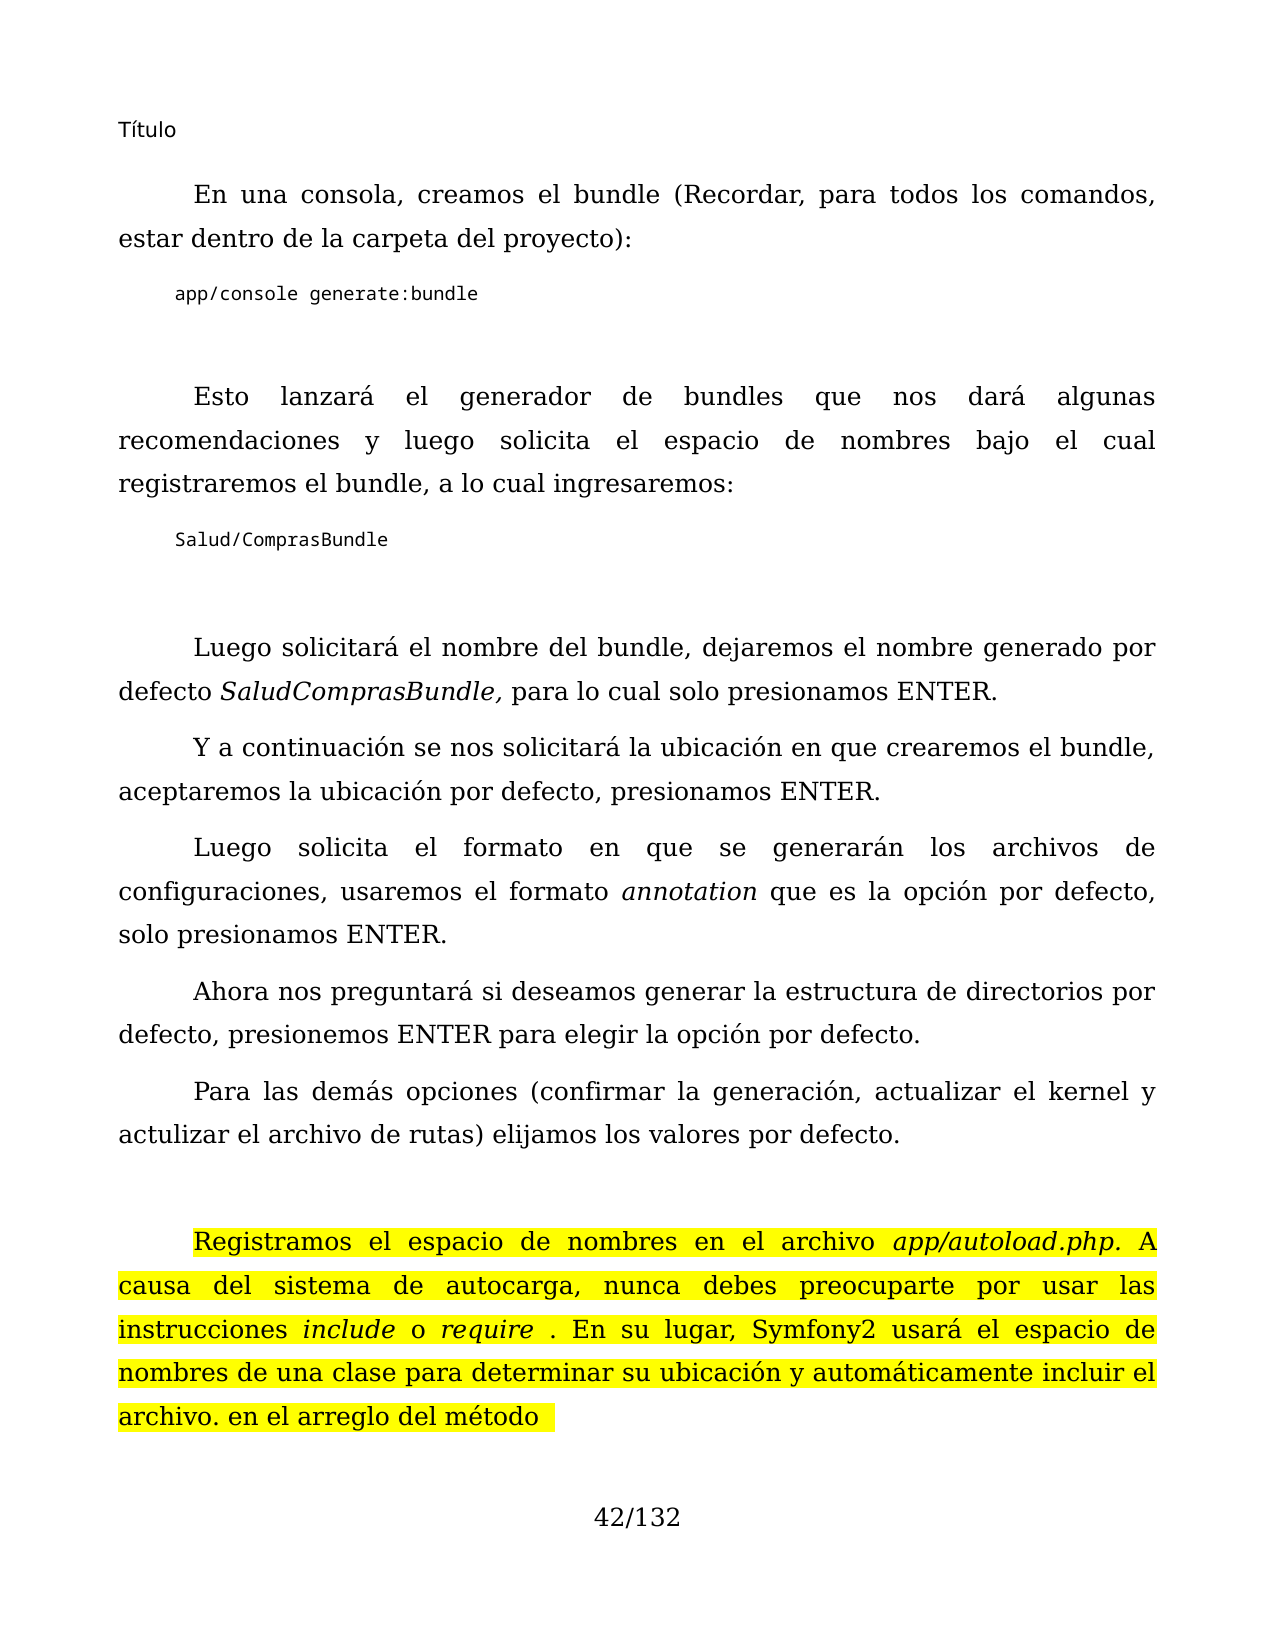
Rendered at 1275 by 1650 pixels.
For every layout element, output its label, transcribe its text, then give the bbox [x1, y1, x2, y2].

text Ahora nos preguntará si deseamos generar la estructura de directorios por defecto, presionemos ENTER para elegir la opción por defecto. [118, 977, 1157, 1049]
text Esto lanzará el generador de bundles que nos dará algunas recomendaciones y luego solicita el espacio de nombres bajo el cual registraremos el bundle, a lo cual ingresaremos: [118, 382, 1157, 499]
text Salud/ComprasBundle [118, 526, 1157, 551]
text Registramos el espacio de nombres en el archivo app/autoload.php. A causa del sistema de autocarga, nunca debes preocuparte por usar las instrucciones include o require . En su lugar, Symfony2 usará el espacio de nombres de una clase para determinar su ubicación y automáticamente incluir el archivo. en el arreglo del método [118, 1227, 1157, 1432]
text En una consola, creamos el bundle (Recordar, para todos los comandos, estar dentro de la carpeta del proyecto): [118, 181, 1157, 254]
text Luego solicita el formato en que se generarán los archivos de configuraciones, usaremos el formato annotation que es la opción por defecto, solo presionamos ENTER. [118, 833, 1157, 949]
text app/console generate:bundle [118, 281, 1157, 306]
text Luego solicitará el nombre del bundle, dejaremos el nombre generado por defecto SaludComprasBundle, para lo cual solo presionamos ENTER. [118, 633, 1157, 706]
text Para las demás opciones (confirmar la generación, actualizar el kernel y actulizar el archivo de rutas) elijamos los valores por defecto. [118, 1077, 1157, 1149]
text Y a continuación se nos solicitará la ubicación en que crearemos el bundle, aceptaremos la ubicación por defecto, presionamos ENTER. [118, 733, 1157, 806]
